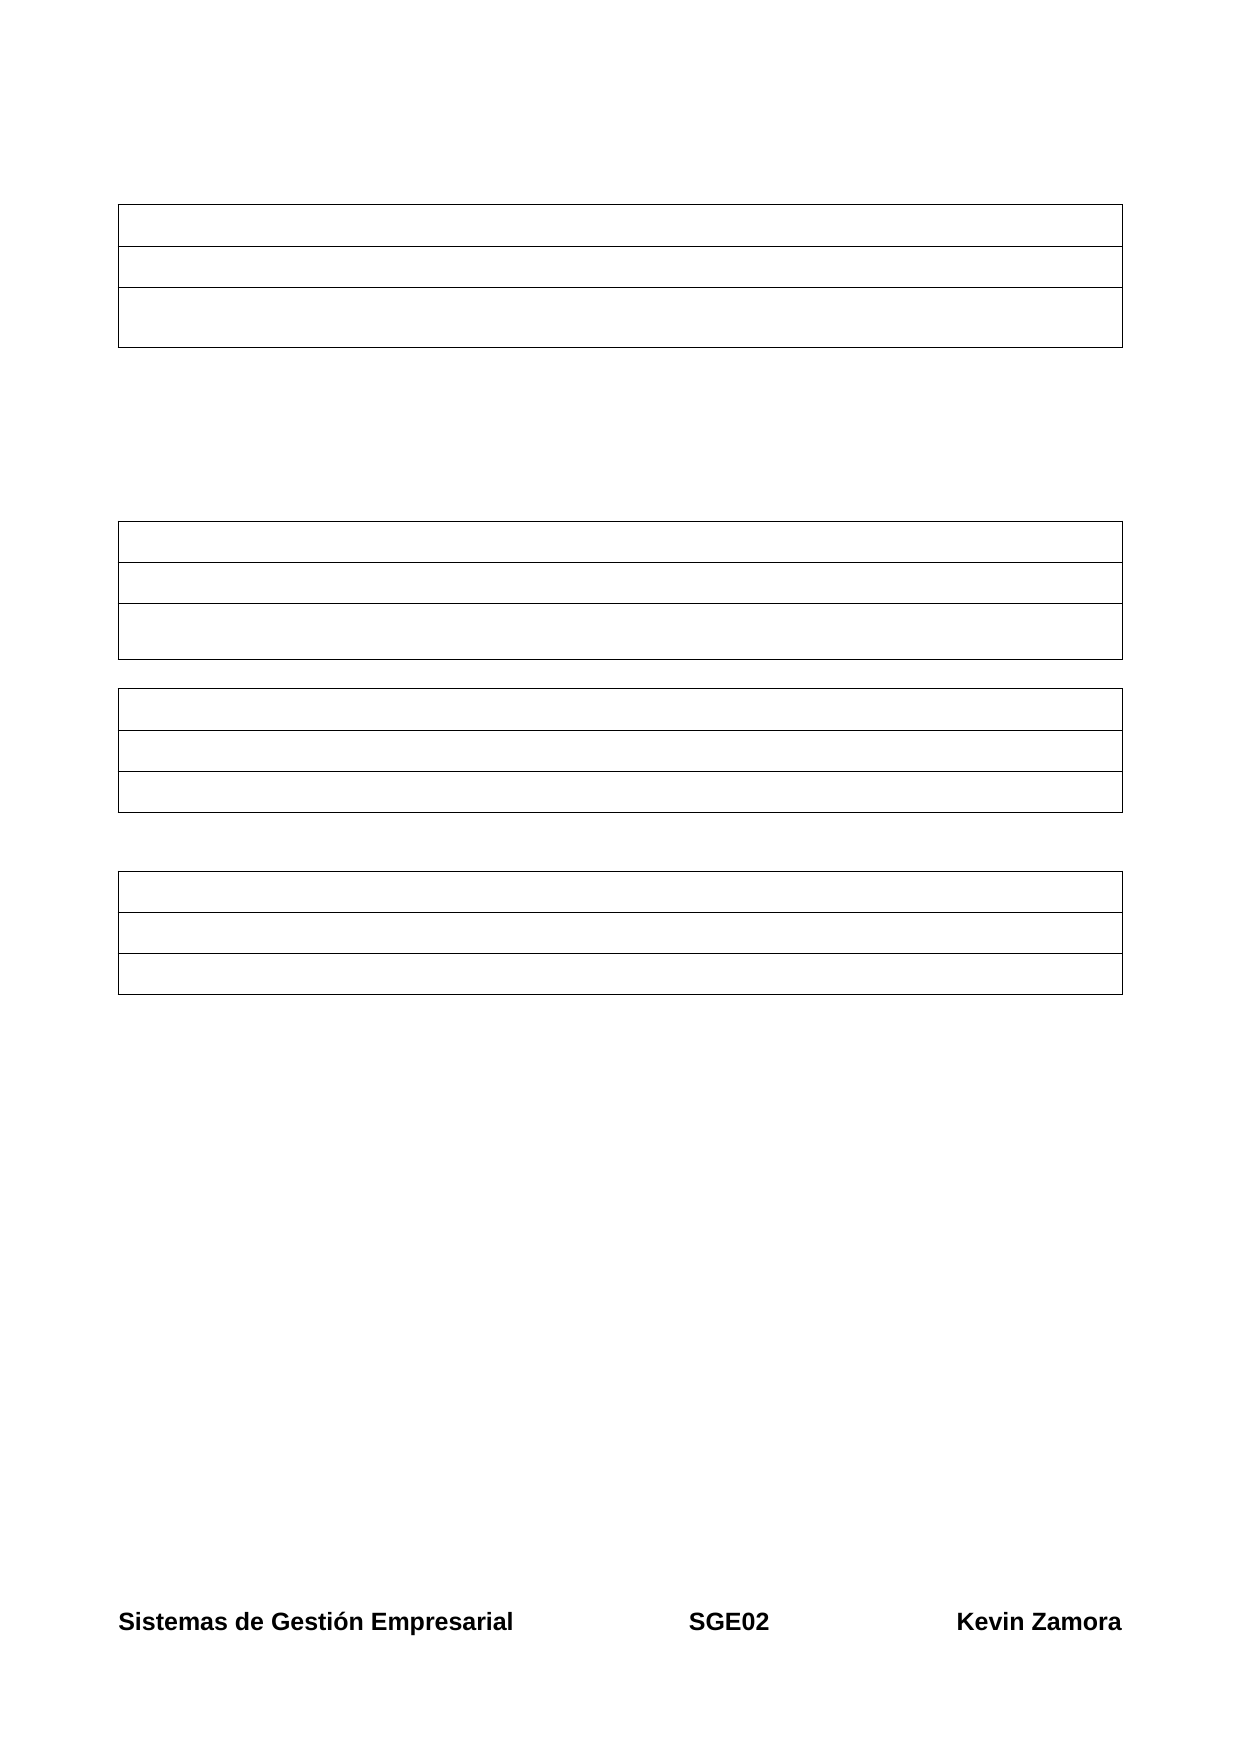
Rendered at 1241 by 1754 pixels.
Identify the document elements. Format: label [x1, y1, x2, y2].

table_cell [119, 563, 1122, 603]
table_cell [119, 604, 1122, 658]
table_header [119, 205, 1122, 246]
table_cell [119, 772, 1122, 812]
table_cell [119, 913, 1122, 953]
table_header [119, 872, 1122, 912]
table_header [119, 689, 1122, 729]
table_cell [119, 247, 1122, 287]
table_cell [119, 954, 1122, 994]
table_cell [119, 288, 1122, 347]
table_header [119, 522, 1122, 562]
table_cell [119, 731, 1122, 771]
